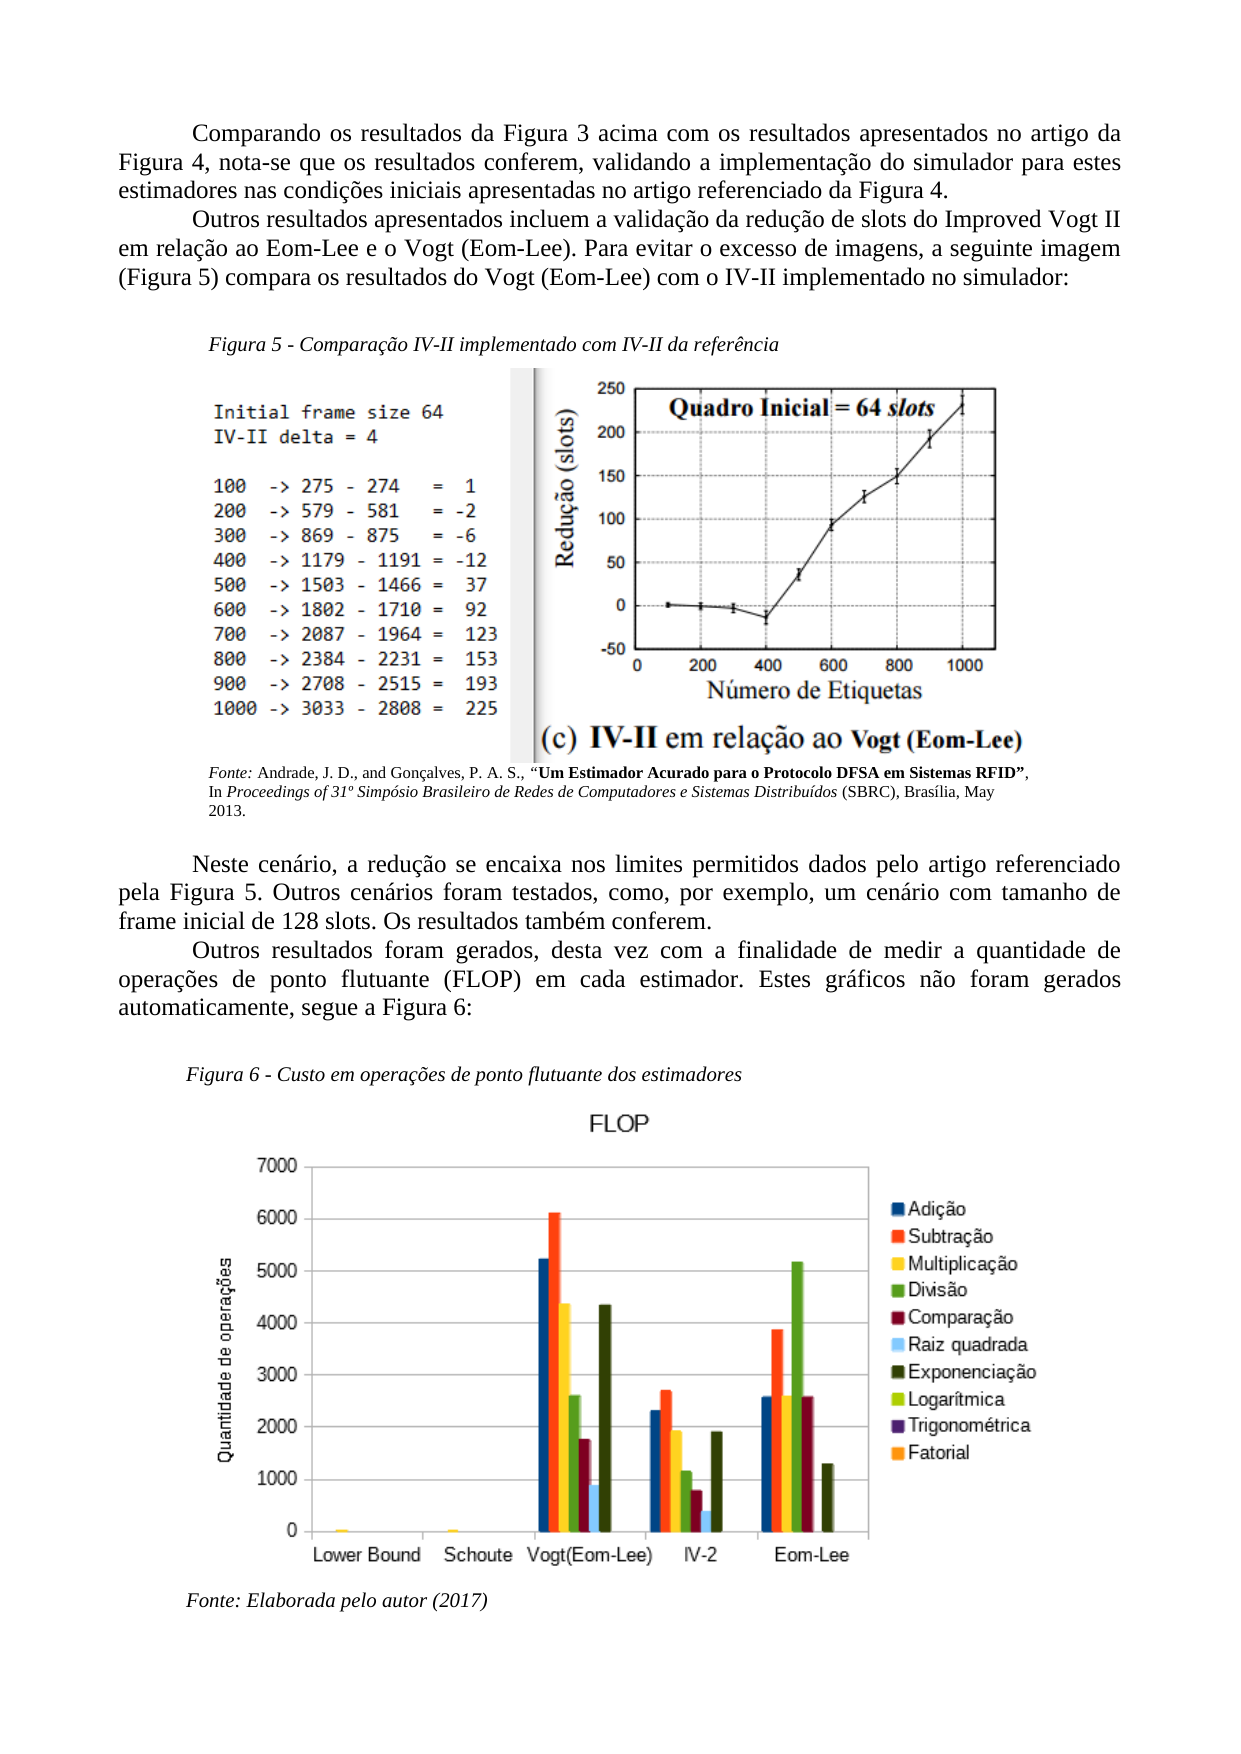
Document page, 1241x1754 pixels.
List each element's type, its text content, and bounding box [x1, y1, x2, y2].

text Figura 5 - Comparação IV-II implementado com IV-II da referência [208, 332, 1032, 368]
text Fonte: Elaborada pelo autor (2017) [186, 1588, 1054, 1612]
text Figura 6 - Custo em operações de ponto flutuante dos estimadores [186, 1062, 1054, 1086]
text Outros resultados apresentados incluem a validação da redução de slots do Improved Vogt II em relação ao Eom-Lee e o Vogt (Eom-Lee). Para evitar o excesso de imagens, a seguinte imagem (Figura 5) compara os resultados do Vogt (Eom-Lee) com o IV-II implementado no simulador: [118, 204, 1122, 291]
text Neste cenário, a redução se encaixa nos limites permitidos dados pelo artigo referenciado pela Figura 5. Outros cenários foram testados, como, por exemplo, um cenário com tamanho de frame inicial de 128 slots. Os resultados também conferem. [118, 849, 1122, 935]
text Comparando os resultados da Figura 3 acima com os resultados apresentados no artigo da Figura 4, nota-se que os resultados conferem, validando a implementação do simulador para estes estimadores nas condições iniciais apresentadas no artigo referenciado da Figura 4. [118, 118, 1122, 204]
text Outros resultados foram gerados, desta vez com a finalidade de medir a quantidade de operações de ponto flutuante (FLOP) em cada estimador. Estes gráficos não foram gerados automaticamente, segue a Figura 6: [118, 935, 1122, 1021]
picture [208, 368, 1032, 763]
picture [185, 1086, 1055, 1576]
text Fonte: Andrade, J. D., and Gonçalves, P. A. S., “Um Estimador Acurado para o Protocolo DFSA em Sistemas RFID”, In Proceedings of 31º Simpósio Brasileiro de Redes de Computadores e Sistemas Distribuídos (SBRC), Brasília, May 2013. [208, 763, 1032, 820]
